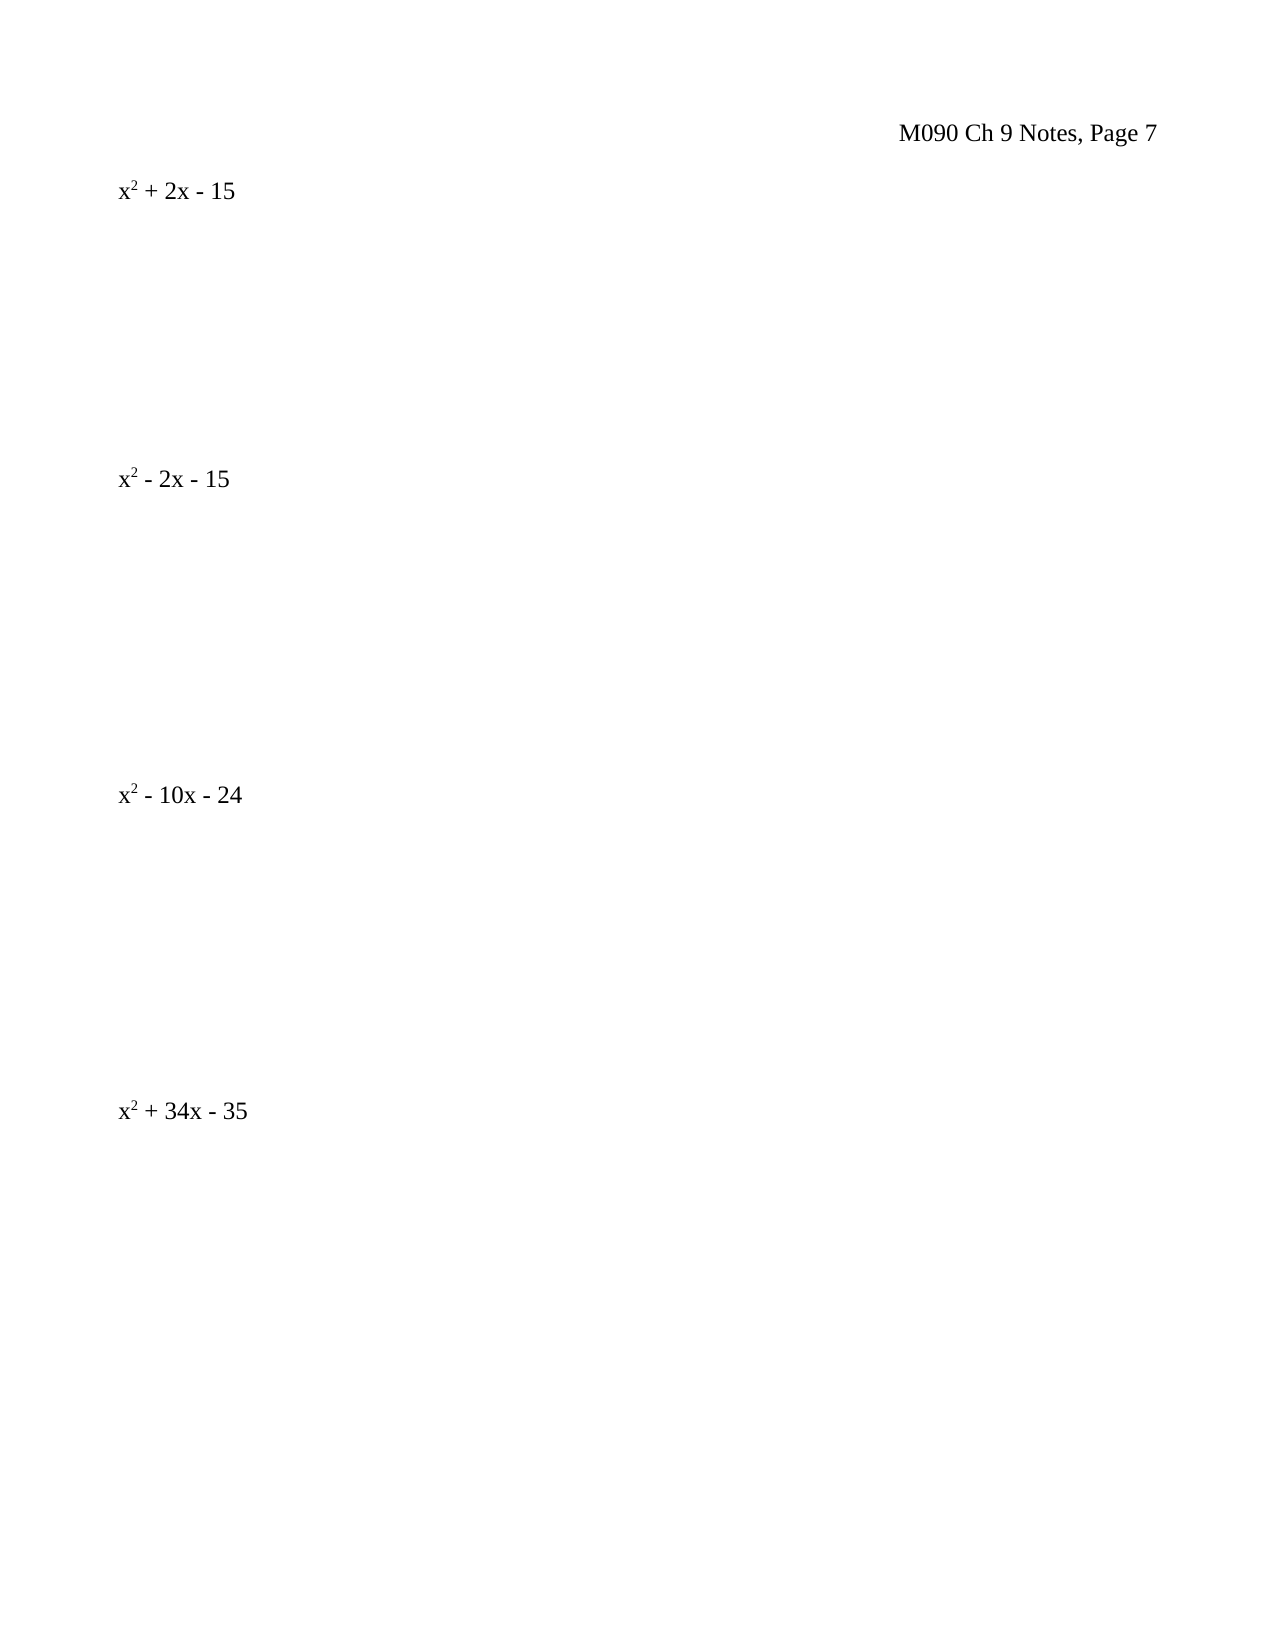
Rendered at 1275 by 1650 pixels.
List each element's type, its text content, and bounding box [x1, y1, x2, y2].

text x2 + 2x - 15 [118, 176, 1157, 205]
text x2 - 2x - 15 [118, 464, 1157, 493]
text x2 - 10x - 24 [118, 780, 1157, 809]
text x2 + 34x - 35 [118, 1096, 1157, 1125]
